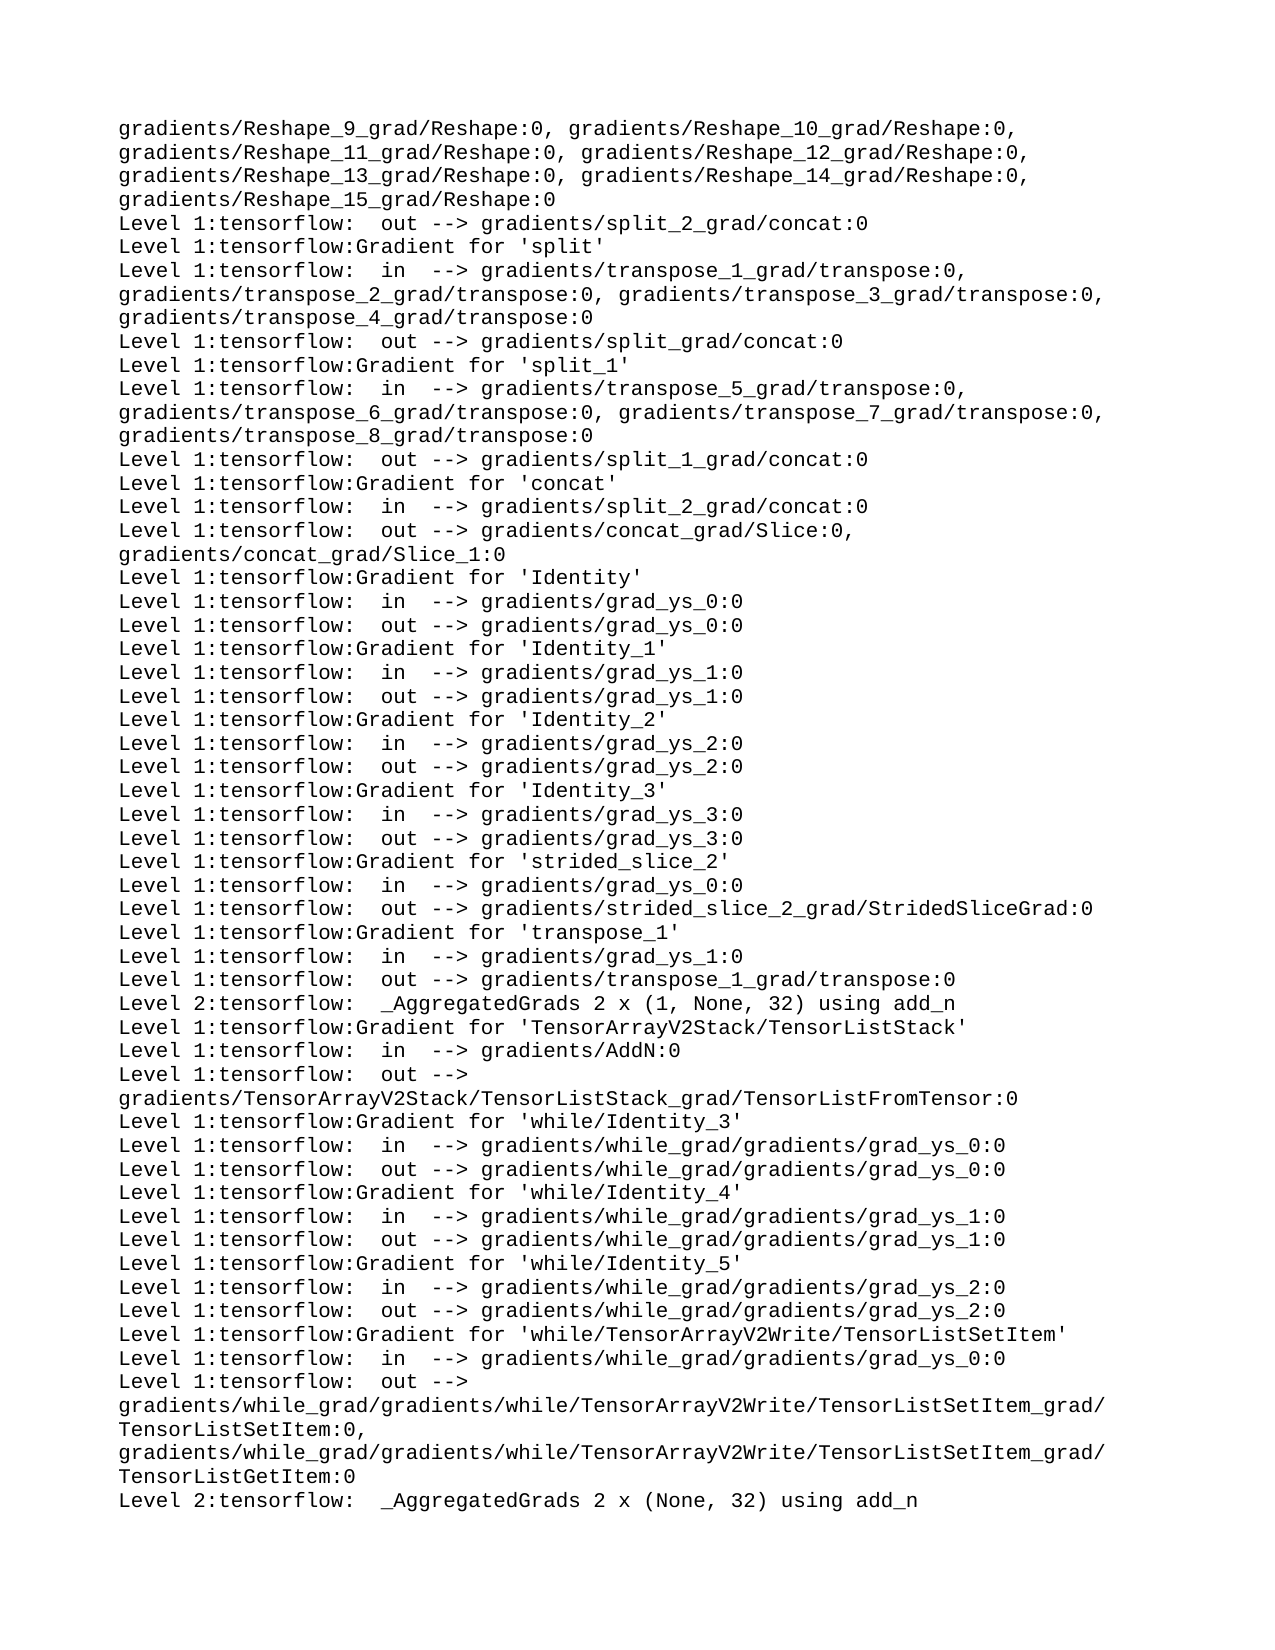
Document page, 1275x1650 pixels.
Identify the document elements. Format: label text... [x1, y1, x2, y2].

text Level 2:tensorflow: _AggregatedGrads 2 x (None, 32) using add_n [118, 1489, 1157, 1513]
text Level 1:tensorflow: out --> gradients/while_grad/gradients/while/TensorArrayV2Write/TensorListSetItem_grad/TensorListSetItem:0, gradients/while_grad/gradients/while/TensorArrayV2Write/TensorListSetItem_grad/TensorListGetItem:0 [118, 1371, 1157, 1489]
text Level 1:tensorflow: out --> gradients/grad_ys_3:0 [118, 827, 1157, 851]
text Level 1:tensorflow:Gradient for 'split_1' [118, 354, 1157, 378]
text Level 1:tensorflow: out --> gradients/grad_ys_1:0 [118, 686, 1157, 709]
text Level 1:tensorflow: out --> gradients/while_grad/gradients/grad_ys_1:0 [118, 1229, 1157, 1253]
text Level 1:tensorflow: out --> gradients/split_2_grad/concat:0 [118, 213, 1157, 236]
text Level 1:tensorflow: in --> gradients/while_grad/gradients/grad_ys_0:0 [118, 1135, 1157, 1158]
text Level 1:tensorflow: in --> gradients/grad_ys_0:0 [118, 875, 1157, 898]
text Level 1:tensorflow:Gradient for 'while/Identity_3' [118, 1111, 1157, 1135]
text Level 1:tensorflow: out --> gradients/while_grad/gradients/grad_ys_0:0 [118, 1158, 1157, 1182]
text Level 1:tensorflow: in --> gradients/grad_ys_3:0 [118, 804, 1157, 827]
text Level 1:tensorflow:Gradient for 'Identity' [118, 567, 1157, 591]
text Level 1:tensorflow: out --> gradients/strided_slice_2_grad/StridedSliceGrad:0 [118, 898, 1157, 922]
text Level 1:tensorflow:Gradient for 'while/Identity_5' [118, 1253, 1157, 1277]
text Level 1:tensorflow: in --> gradients/grad_ys_1:0 [118, 946, 1157, 969]
text Level 1:tensorflow: in --> gradients/grad_ys_1:0 [118, 662, 1157, 686]
text Level 1:tensorflow: out --> gradients/transpose_1_grad/transpose:0 [118, 969, 1157, 993]
text gradients/Reshape_9_grad/Reshape:0, gradients/Reshape_10_grad/Reshape:0, gradients/Reshape_11_grad/Reshape:0, gradients/Reshape_12_grad/Reshape:0, gradients/Reshape_13_grad/Reshape:0, gradients/Reshape_14_grad/Reshape:0, gradients/Reshape_15_grad/Reshape:0 [118, 118, 1157, 213]
text Level 1:tensorflow: out --> gradients/grad_ys_2:0 [118, 757, 1157, 780]
text Level 1:tensorflow:Gradient for 'Identity_3' [118, 780, 1157, 804]
text Level 1:tensorflow:Gradient for 'Identity_1' [118, 638, 1157, 662]
text Level 1:tensorflow: in --> gradients/while_grad/gradients/grad_ys_2:0 [118, 1277, 1157, 1300]
text Level 1:tensorflow: out --> gradients/concat_grad/Slice:0, gradients/concat_grad/Slice_1:0 [118, 520, 1157, 567]
text Level 1:tensorflow:Gradient for 'concat' [118, 473, 1157, 496]
text Level 1:tensorflow: in --> gradients/grad_ys_2:0 [118, 733, 1157, 757]
text Level 1:tensorflow:Gradient for 'transpose_1' [118, 922, 1157, 946]
text Level 1:tensorflow:Gradient for 'Identity_2' [118, 709, 1157, 733]
text Level 1:tensorflow: in --> gradients/while_grad/gradients/grad_ys_1:0 [118, 1206, 1157, 1229]
text Level 1:tensorflow:Gradient for 'while/Identity_4' [118, 1182, 1157, 1206]
text Level 1:tensorflow: out --> gradients/split_grad/concat:0 [118, 331, 1157, 354]
text Level 1:tensorflow: in --> gradients/while_grad/gradients/grad_ys_0:0 [118, 1348, 1157, 1371]
text Level 1:tensorflow:Gradient for 'strided_slice_2' [118, 851, 1157, 875]
text Level 1:tensorflow: in --> gradients/transpose_1_grad/transpose:0, gradients/transpose_2_grad/transpose:0, gradients/transpose_3_grad/transpose:0, gradients/transpose_4_grad/transpose:0 [118, 260, 1157, 331]
text Level 1:tensorflow: in --> gradients/AddN:0 [118, 1040, 1157, 1064]
text Level 1:tensorflow: in --> gradients/transpose_5_grad/transpose:0, gradients/transpose_6_grad/transpose:0, gradients/transpose_7_grad/transpose:0, gradients/transpose_8_grad/transpose:0 [118, 378, 1157, 449]
text Level 1:tensorflow: out --> gradients/while_grad/gradients/grad_ys_2:0 [118, 1300, 1157, 1324]
text Level 2:tensorflow: _AggregatedGrads 2 x (1, None, 32) using add_n [118, 993, 1157, 1017]
text Level 1:tensorflow: in --> gradients/split_2_grad/concat:0 [118, 496, 1157, 520]
text Level 1:tensorflow: out --> gradients/grad_ys_0:0 [118, 615, 1157, 638]
text Level 1:tensorflow:Gradient for 'split' [118, 236, 1157, 260]
text Level 1:tensorflow:Gradient for 'TensorArrayV2Stack/TensorListStack' [118, 1017, 1157, 1040]
text Level 1:tensorflow: in --> gradients/grad_ys_0:0 [118, 591, 1157, 615]
text Level 1:tensorflow:Gradient for 'while/TensorArrayV2Write/TensorListSetItem' [118, 1324, 1157, 1348]
text Level 1:tensorflow: out --> gradients/split_1_grad/concat:0 [118, 449, 1157, 473]
text Level 1:tensorflow: out --> gradients/TensorArrayV2Stack/TensorListStack_grad/TensorListFromTensor:0 [118, 1064, 1157, 1111]
